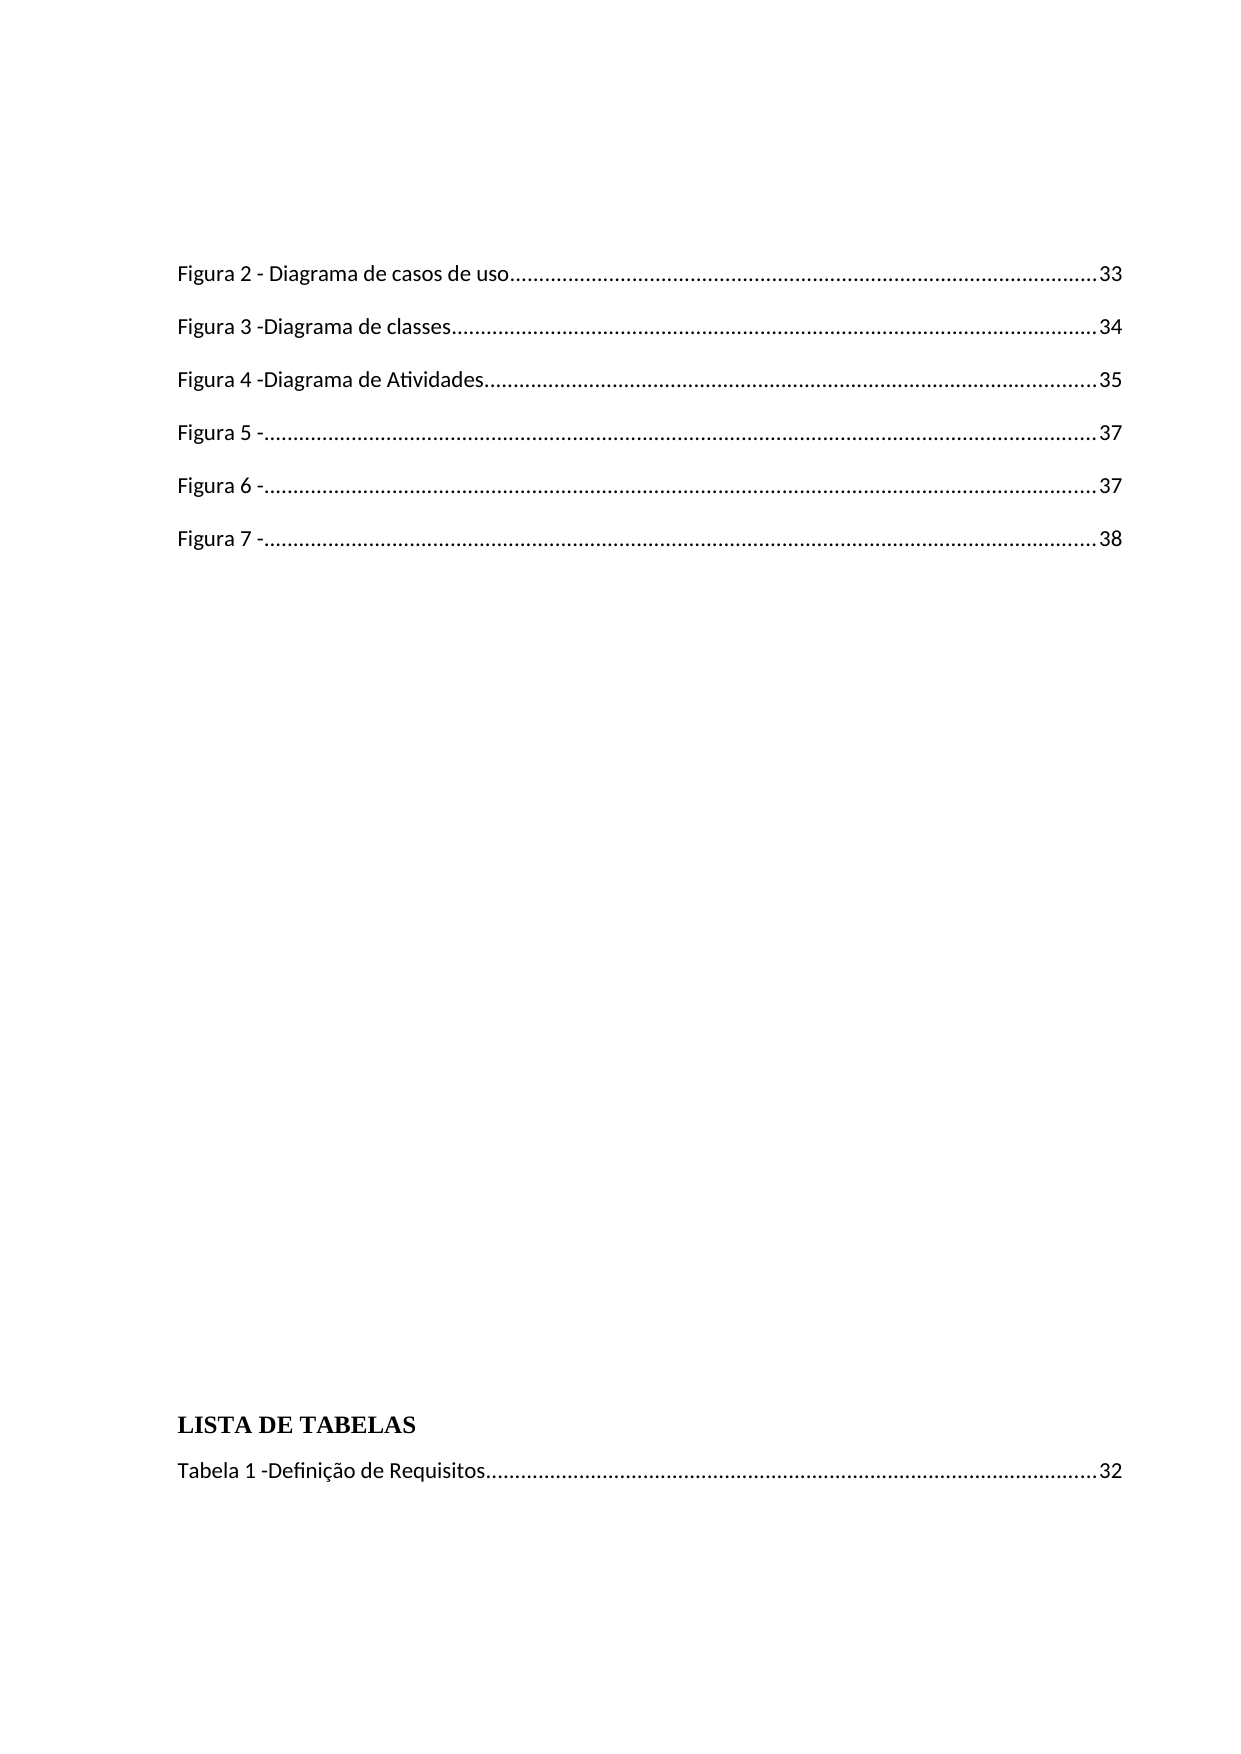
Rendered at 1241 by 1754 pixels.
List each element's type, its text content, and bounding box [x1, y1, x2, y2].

text Figura 7 - 38 [177, 524, 1122, 552]
subtitle LISTA DE TABELAS [177, 1410, 1122, 1439]
text Figura 5 - 37 [177, 418, 1122, 446]
text Figura 6 - 37 [177, 471, 1122, 499]
text Figura 3 -Diagrama de classes 34 [177, 312, 1122, 340]
text Figura 4 -Diagrama de Atividades 35 [177, 365, 1122, 393]
text Figura 2 - Diagrama de casos de uso 33 [177, 259, 1122, 287]
text Tabela 1 -Definição de Requisitos 32 [177, 1456, 1122, 1484]
